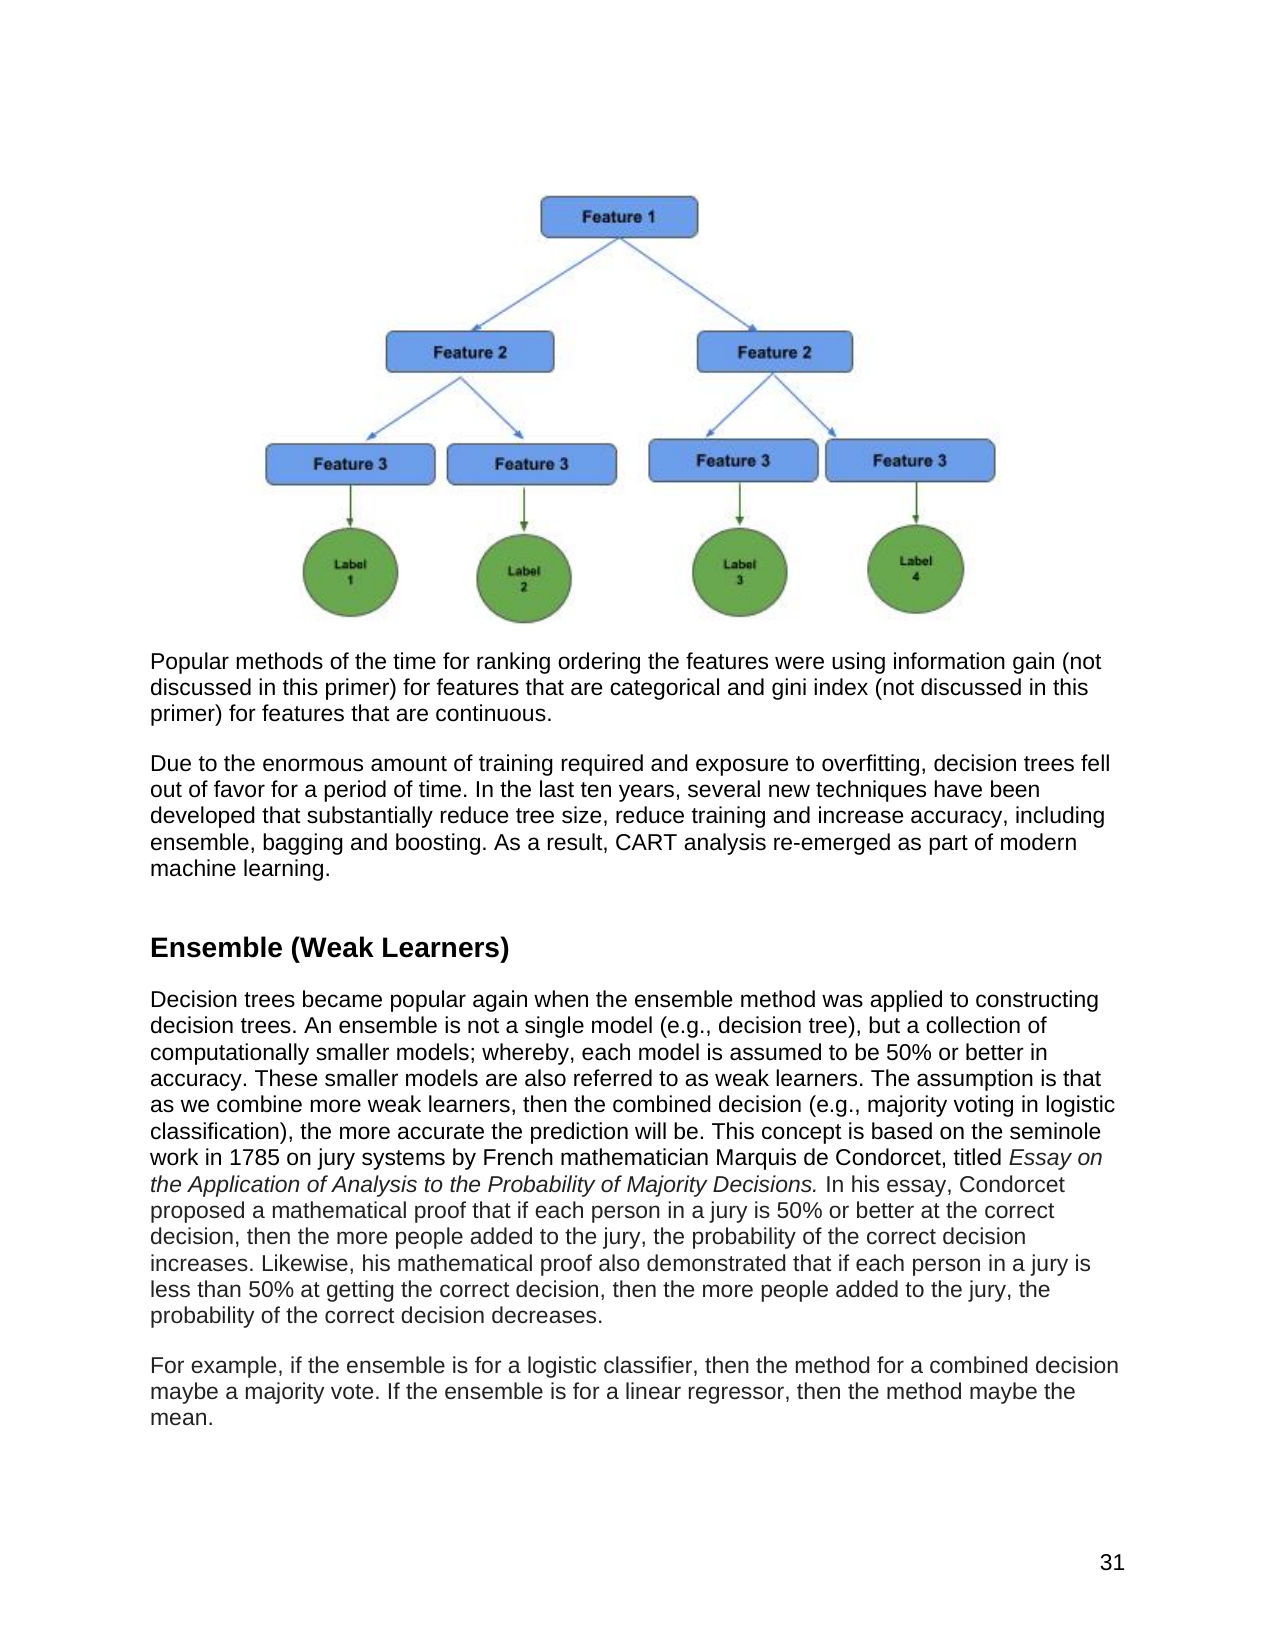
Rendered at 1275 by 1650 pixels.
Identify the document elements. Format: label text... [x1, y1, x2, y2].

picture [225, 179, 1013, 625]
text Ensemble (Weak Learners) [150, 904, 1125, 963]
text For example, if the ensemble is for a logistic classifier, then the method for a combined decision maybe a majority vote. If the ensemble is for a linear regressor, then the method maybe the mean. [150, 1352, 1125, 1431]
text Decision trees became popular again when the ensemble method was applied to constructing decision trees. An ensemble is not a single model (e.g., decision tree), but a collection of computationally smaller models; whereby, each model is assumed to be 50% or better in accuracy. These smaller models are also referred to as weak learners. The assumption is that as we combine more weak learners, then the combined decision (e.g., majority voting in logistic classification), the more accurate the prediction will be. This concept is based on the seminole work in 1785 on jury systems by French mathematician Marquis de Condorcet, titled Essay on the Application of Analysis to the Probability of Majority Decisions. In his essay, Condorcet proposed a mathematical proof that if each person in a jury is 50% or better at the correct decision, then the more people added to the jury, the probability of the correct decision increases. Likewise, his mathematical proof also demonstrated that if each person in a jury is less than 50% at getting the correct decision, then the more people added to the jury, the probability of the correct decision decreases. [150, 986, 1125, 1329]
text Popular methods of the time for ranking ordering the features were using information gain (not discussed in this primer) for features that are categorical and gini index (not discussed in this primer) for features that are continuous. [150, 648, 1125, 727]
text Due to the enormous amount of training required and exposure to overfitting, decision trees fell out of favor for a period of time. In the last ten years, several new techniques have been developed that substantially reduce tree size, reduce training and increase accuracy, including ensemble, bagging and boosting. As a result, CART analysis re-emerged as part of modern machine learning. [150, 750, 1125, 881]
